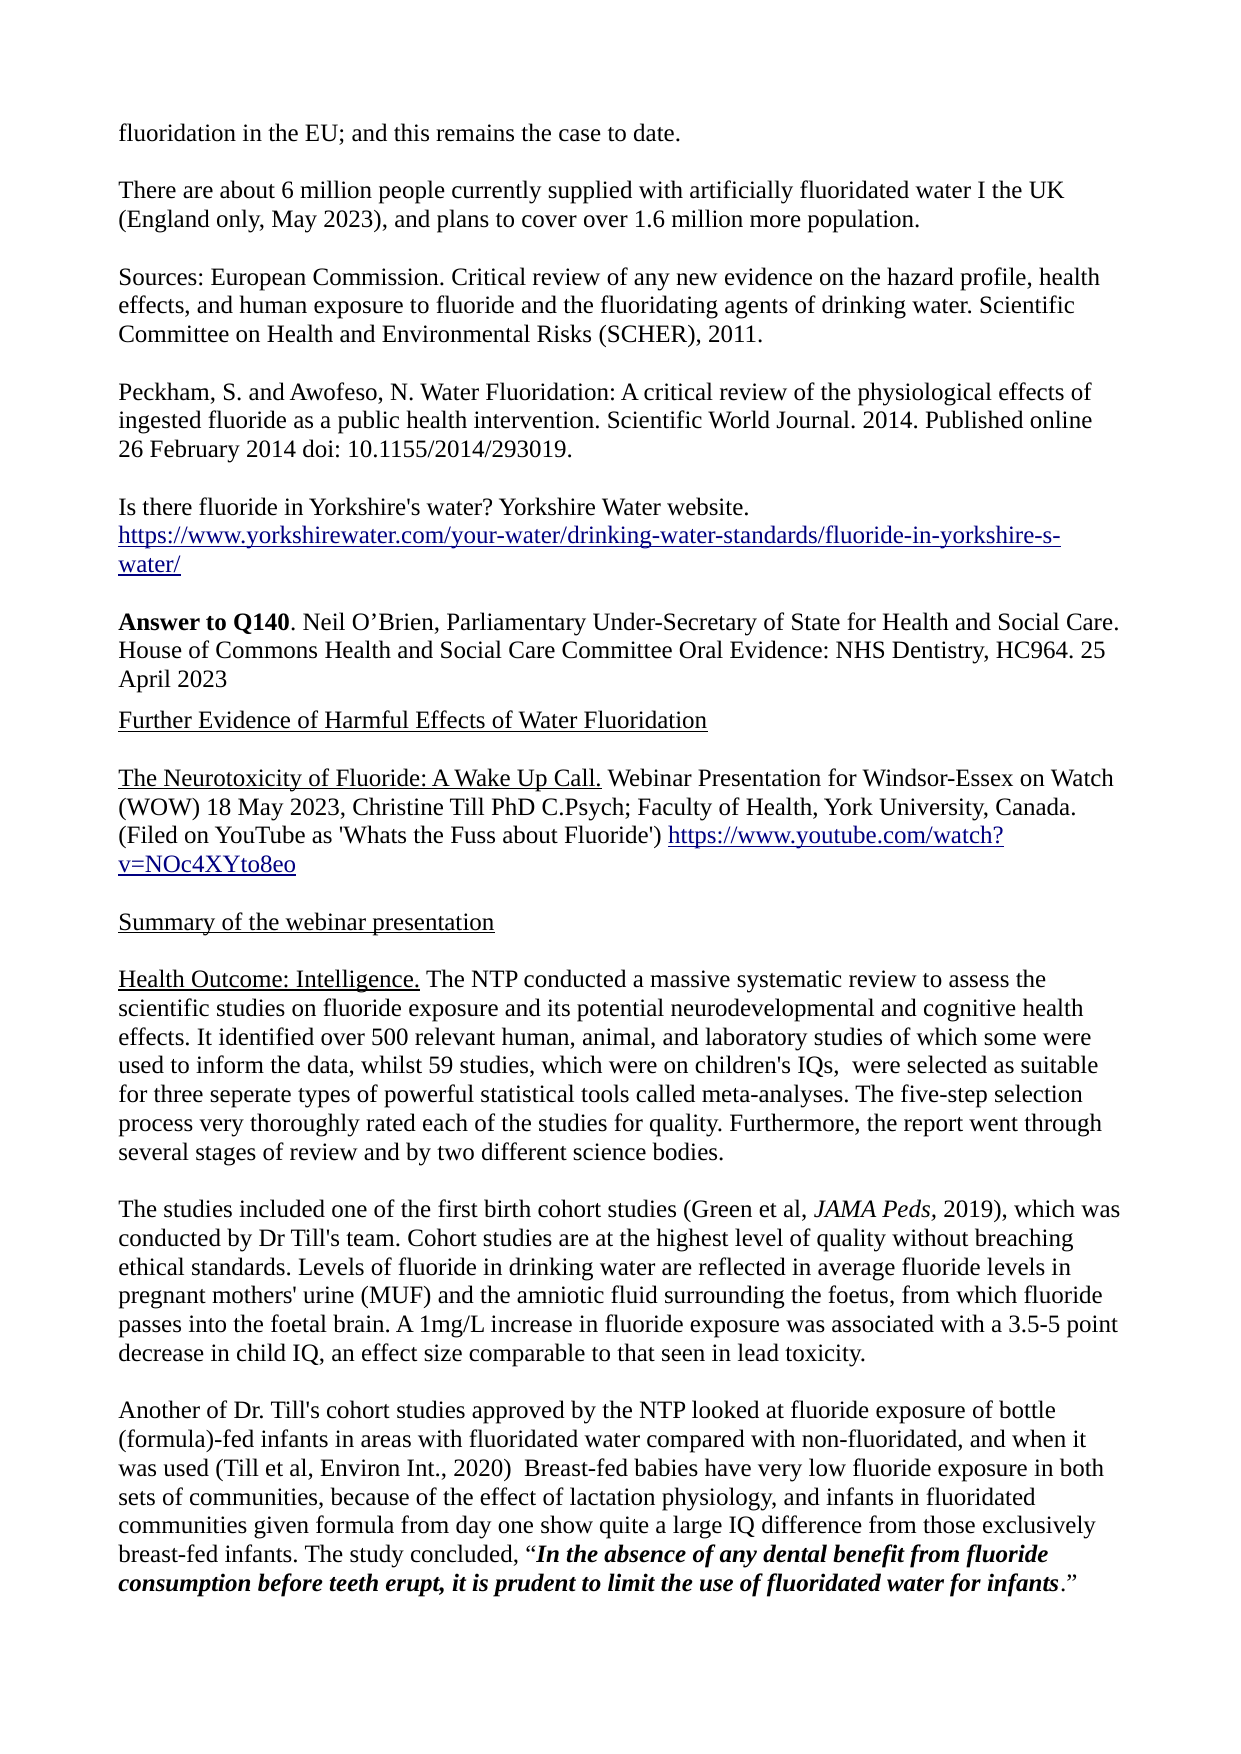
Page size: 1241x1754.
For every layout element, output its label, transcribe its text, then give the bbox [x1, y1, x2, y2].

text Health Outcome: Intelligence. The NTP conducted a massive systematic review to assess the scientific studies on fluoride exposure and its potential neurodevelopmental and cognitive health effects. It identified over 500 relevant human, animal, and laboratory studies of which some were used to inform the data, whilst 59 studies, which were on children's IQs, were selected as suitable for three seperate types of powerful statistical tools called meta-analyses. The five-step selection process very thoroughly rated each of the studies for quality. Furthermore, the report went through several stages of review and by two different science bodies. [118, 964, 1122, 1166]
text Is there fluoride in Yorkshire's water? Yorkshire Water website. https://www.yorkshirewater.com/your-water/drinking-water-standards/fluoride-in-yorkshire-s-water/ [118, 492, 1122, 578]
text Peckham, S. and Awofeso, N. Water Fluoridation: A critical review of the physiological effects of ingested fluoride as a public health intervention. Scientific World Journal. 2014. Published online 26 February 2014 doi: 10.1155/2014/293019. [118, 377, 1122, 463]
text Answer to Q140. Neil O’Brien, Parliamentary Under-Secretary of State for Health and Social Care. House of Commons Health and Social Care Committee Oral Evidence: NHS Dentistry, HC964. 25 April 2023 [118, 607, 1122, 693]
text The studies included one of the first birth cohort studies (Green et al, JAMA Peds, 2019), which was conducted by Dr Till's team. Cohort studies are at the highest level of quality without breaching ethical standards. Levels of fluoride in drinking water are reflected in average fluoride levels in pregnant mothers' urine (MUF) and the amniotic fluid surrounding the foetus, from which fluoride passes into the foetal brain. A 1mg/L increase in fluoride exposure was associated with a 3.5-5 point decrease in child IQ, an effect size comparable to that seen in lead toxicity. [118, 1194, 1122, 1367]
text There are about 6 million people currently supplied with artificially fluoridated water I the UK (England only, May 2023), and plans to cover over 1.6 million more population. [118, 176, 1122, 233]
text The Neurotoxicity of Fluoride: A Wake Up Call. Webinar Presentation for Windsor-Essex on Watch (WOW) 18 May 2023, Christine Till PhD C.Psych; Faculty of Health, York University, Canada. (Filed on YouTube as 'Whats the Fuss about Fluoride') https://www.youtube.com/watch?v=NOc4XYto8eo [118, 763, 1122, 878]
text Summary of the webinar presentation [118, 907, 1122, 936]
text Sources: European Commission. Critical review of any new evidence on the hazard profile, health effects, and human exposure to fluoride and the fluoridating agents of drinking water. Scientific Committee on Health and Environmental Risks (SCHER), 2011. [118, 262, 1122, 348]
text fluoridation in the EU; and this remains the case to date. [118, 118, 1122, 147]
text Further Evidence of Harmful Effects of Water Fluoridation [118, 706, 1122, 734]
text Another of Dr. Till's cohort studies approved by the NTP looked at fluoride exposure of bottle (formula)-fed infants in areas with fluoridated water compared with non-fluoridated, and when it was used (Till et al, Environ Int., 2020) Breast-fed babies have very low fluoride exposure in both sets of communities, because of the effect of lactation physiology, and infants in fluoridated communities given formula from day one show quite a large IQ difference from those exclusively breast-fed infants. The study concluded, “In the absence of any dental benefit from fluoride consumption before teeth erupt, it is prudent to limit the use of fluoridated water for infants.” [118, 1396, 1122, 1597]
